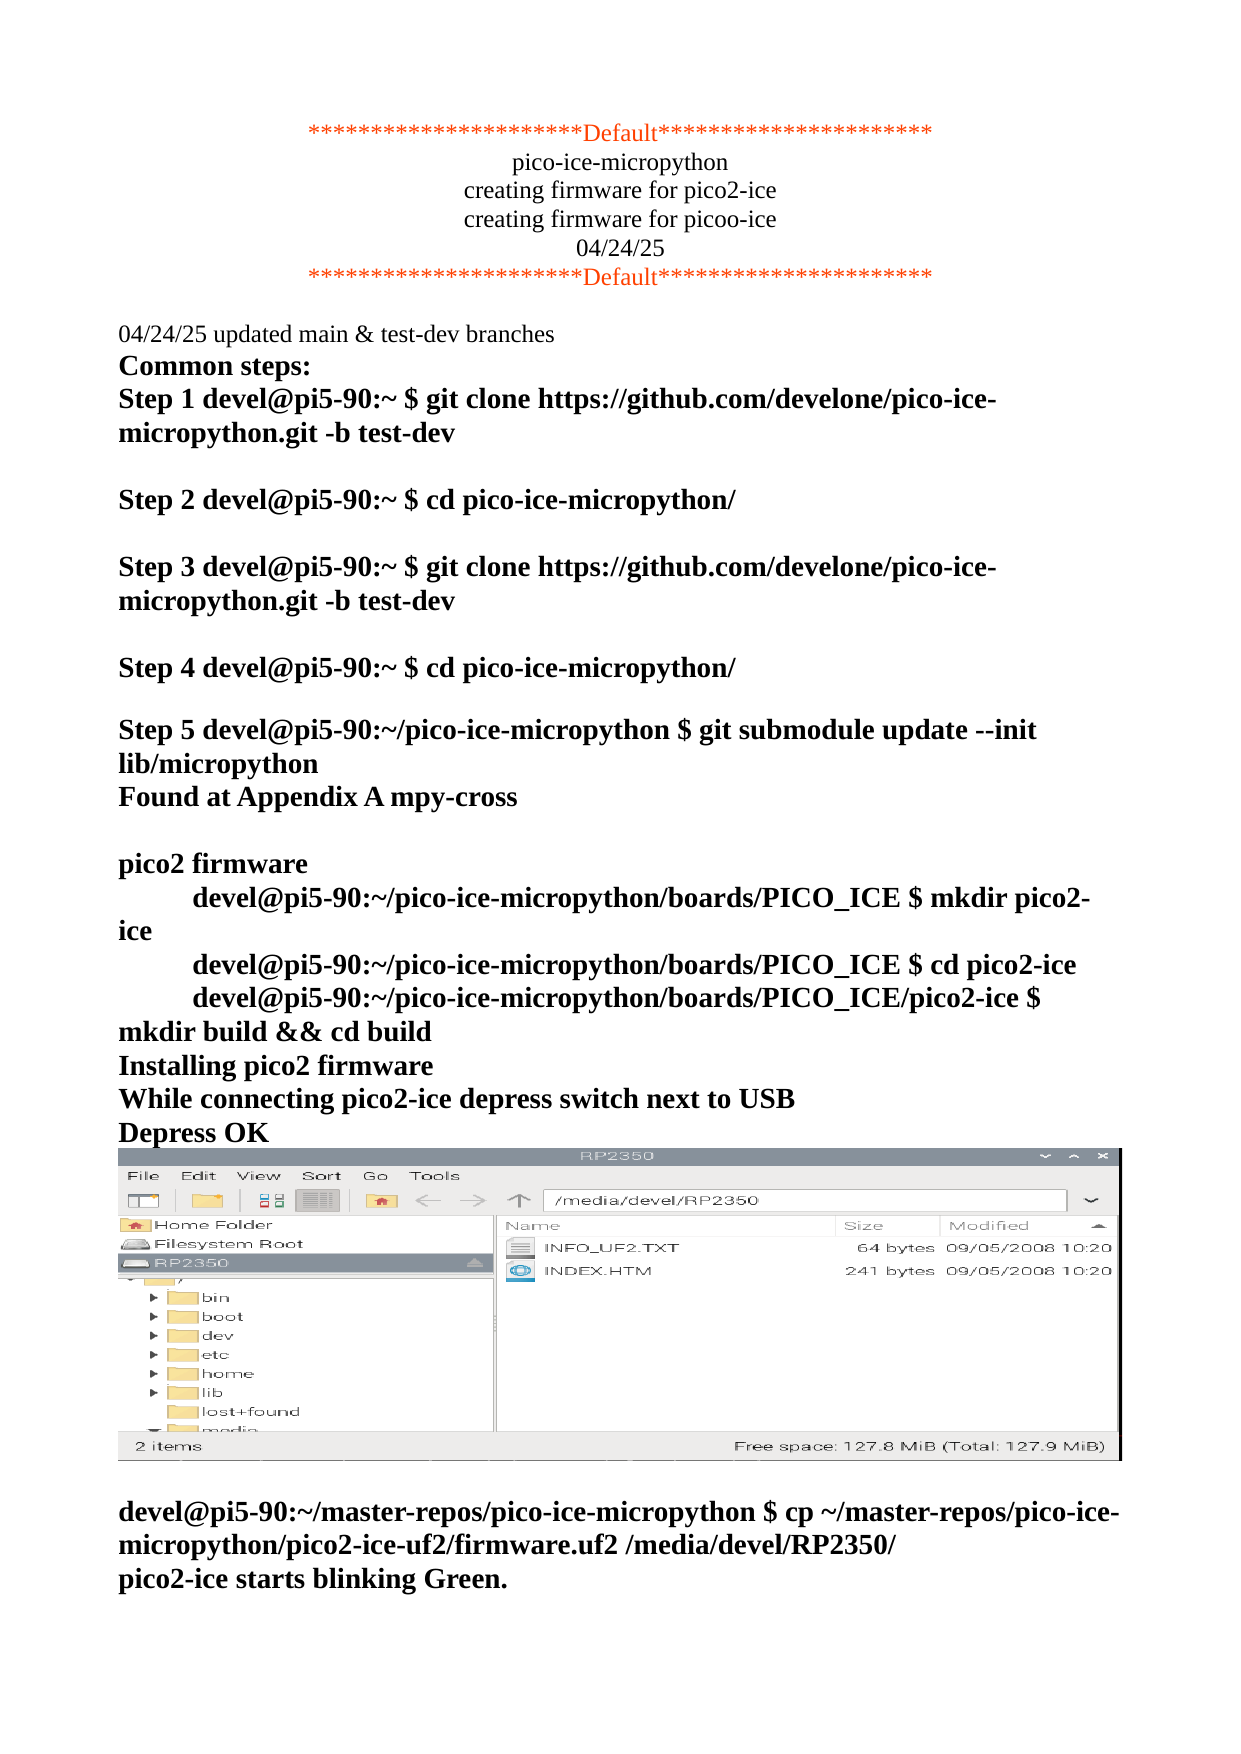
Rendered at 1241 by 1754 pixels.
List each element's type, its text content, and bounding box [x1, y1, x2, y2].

text Step 1 devel@pi5-90:~ $ git clone https://github.com/develone/pico-ice-micropython.git -b test-dev [118, 382, 1122, 449]
text While connecting pico2-ice depress switch next to USB [118, 1081, 1122, 1115]
text Step 4 devel@pi5-90:~ $ cd pico-ice-micropython/ [118, 650, 1122, 683]
text Step 5 devel@pi5-90:~/pico-ice-micropython $ git submodule update --init lib/micropython [118, 712, 1122, 779]
text Step 3 devel@pi5-90:~ $ git clone https://github.com/develone/pico-ice-micropython.git -b test-dev [118, 549, 1122, 616]
text pico2-ice starts blinking Green. [118, 1561, 1122, 1594]
text Found at Appendix A mpy-cross [118, 779, 1122, 813]
text Common steps: [118, 348, 1122, 382]
text 04/24/25 updated main & test-dev branches [118, 319, 1122, 348]
text creating firmware for picoo-ice [118, 204, 1122, 233]
text pico-ice-micropython [118, 147, 1122, 176]
text 04/24/25 [118, 233, 1122, 262]
text **********************Default********************** [118, 118, 1122, 147]
picture [118, 1148, 1123, 1461]
text devel@pi5-90:~/master-repos/pico-ice-micropython $ cp ~/master-repos/pico-ice-micropython/pico2-ice-uf2/firmware.uf2 /media/devel/RP2350/ [118, 1494, 1122, 1561]
text Step 2 devel@pi5-90:~ $ cd pico-ice-micropython/ [118, 482, 1122, 516]
text creating firmware for pico2-ice [118, 176, 1122, 204]
text Depress OK [118, 1115, 1122, 1148]
text **********************Default********************** [118, 262, 1122, 291]
text devel@pi5-90:~/pico-ice-micropython/boards/PICO_ICE/pico2-ice $ mkdir build && cd build [118, 981, 1122, 1048]
text Installing pico2 firmware [118, 1048, 1122, 1081]
text pico2 firmware [118, 846, 1122, 880]
text devel@pi5-90:~/pico-ice-micropython/boards/PICO_ICE $ mkdir pico2-ice [118, 880, 1122, 947]
text devel@pi5-90:~/pico-ice-micropython/boards/PICO_ICE $ cd pico2-ice [118, 947, 1122, 981]
